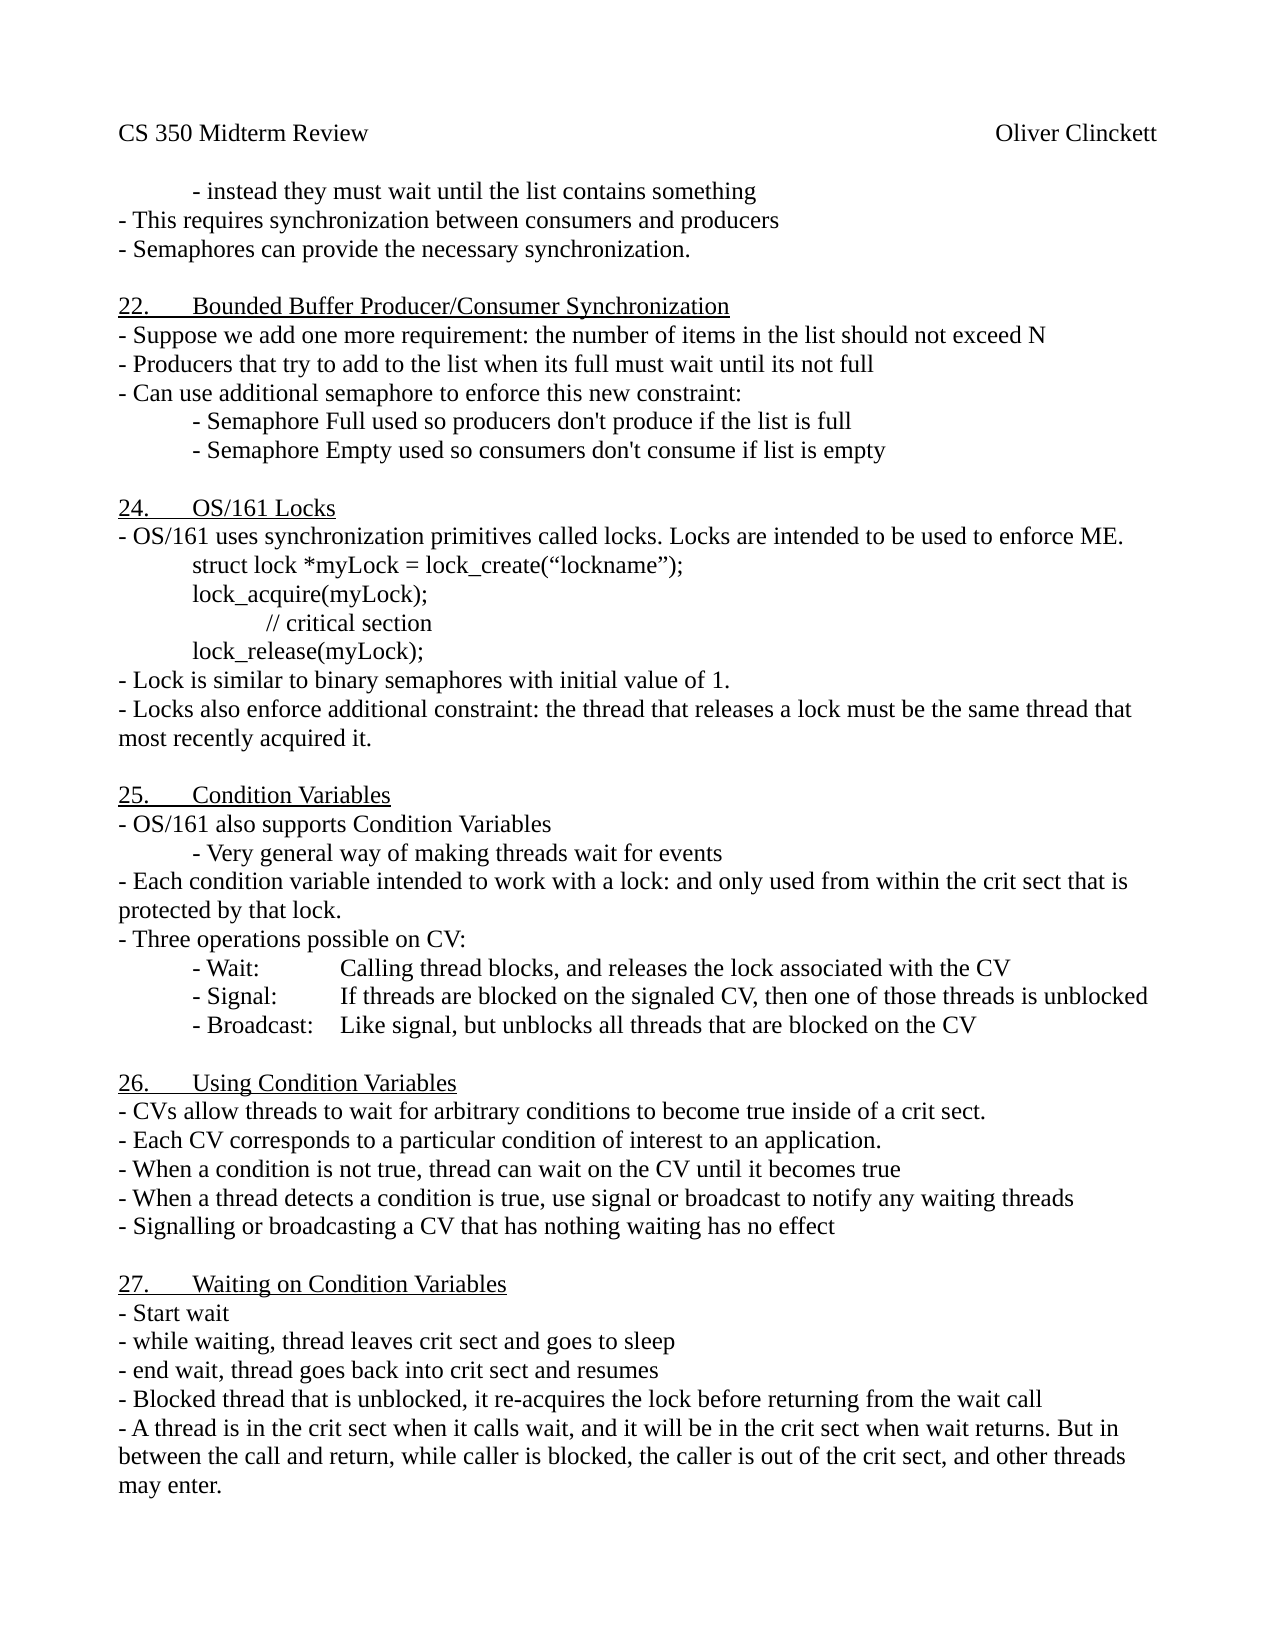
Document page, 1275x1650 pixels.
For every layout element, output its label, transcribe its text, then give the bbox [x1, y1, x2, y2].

text - end wait, thread goes back into crit sect and resumes [118, 1355, 1157, 1384]
text - When a condition is not true, thread can wait on the CV until it becomes true [118, 1154, 1157, 1183]
text - Lock is similar to binary semaphores with initial value of 1. [118, 665, 1157, 694]
text 22. Bounded Buffer Producer/Consumer Synchronization [118, 291, 1157, 320]
text 26. Using Condition Variables [118, 1068, 1157, 1096]
text - OS/161 also supports Condition Variables [118, 809, 1157, 838]
text - CVs allow threads to wait for arbitrary conditions to become true inside of a crit sect. [118, 1096, 1157, 1125]
text - Very general way of making threads wait for events [118, 838, 1157, 866]
text 25. Condition Variables [118, 780, 1157, 809]
text - while waiting, thread leaves crit sect and goes to sleep [118, 1326, 1157, 1355]
text - Start wait [118, 1298, 1157, 1326]
text - Each CV corresponds to a particular condition of interest to an application. [118, 1125, 1157, 1154]
text - Producers that try to add to the list when its full must wait until its not full [118, 349, 1157, 378]
text - OS/161 uses synchronization primitives called locks. Locks are intended to be used to enforce ME. [118, 521, 1157, 550]
text // critical section [118, 608, 1157, 636]
text struct lock *myLock = lock_create(“lockname”); [118, 550, 1157, 579]
text - instead they must wait until the list contains something [118, 176, 1157, 205]
text - A thread is in the crit sect when it calls wait, and it will be in the crit sect when wait returns. But in between the call and return, while caller is blocked, the caller is out of the crit sect, and other threads may enter. [118, 1413, 1157, 1499]
text - Locks also enforce additional constraint: the thread that releases a lock must be the same thread that most recently acquired it. [118, 694, 1157, 751]
text - This requires synchronization between consumers and producers [118, 205, 1157, 234]
text - Semaphores can provide the necessary synchronization. [118, 234, 1157, 263]
text lock_acquire(myLock); [118, 579, 1157, 608]
text - Signalling or broadcasting a CV that has nothing waiting has no effect [118, 1211, 1157, 1240]
text - Semaphore Empty used so consumers don't consume if list is empty [118, 435, 1157, 464]
text - Signal: If threads are blocked on the signaled CV, then one of those threads is unblocked [118, 981, 1157, 1010]
text - Three operations possible on CV: [118, 924, 1157, 953]
text - Can use additional semaphore to enforce this new constraint: [118, 378, 1157, 406]
text lock_release(myLock); [118, 636, 1157, 665]
text 27. Waiting on Condition Variables [118, 1269, 1157, 1298]
text - Each condition variable intended to work with a lock: and only used from within the crit sect that is protected by that lock. [118, 866, 1157, 924]
text 24. OS/161 Locks [118, 493, 1157, 521]
text - Wait: Calling thread blocks, and releases the lock associated with the CV [118, 953, 1157, 981]
text - Broadcast: Like signal, but unblocks all threads that are blocked on the CV [118, 1010, 1157, 1039]
text - When a thread detects a condition is true, use signal or broadcast to notify any waiting threads [118, 1183, 1157, 1211]
text - Blocked thread that is unblocked, it re-acquires the lock before returning from the wait call [118, 1384, 1157, 1413]
text - Suppose we add one more requirement: the number of items in the list should not exceed N [118, 320, 1157, 349]
text - Semaphore Full used so producers don't produce if the list is full [118, 406, 1157, 435]
